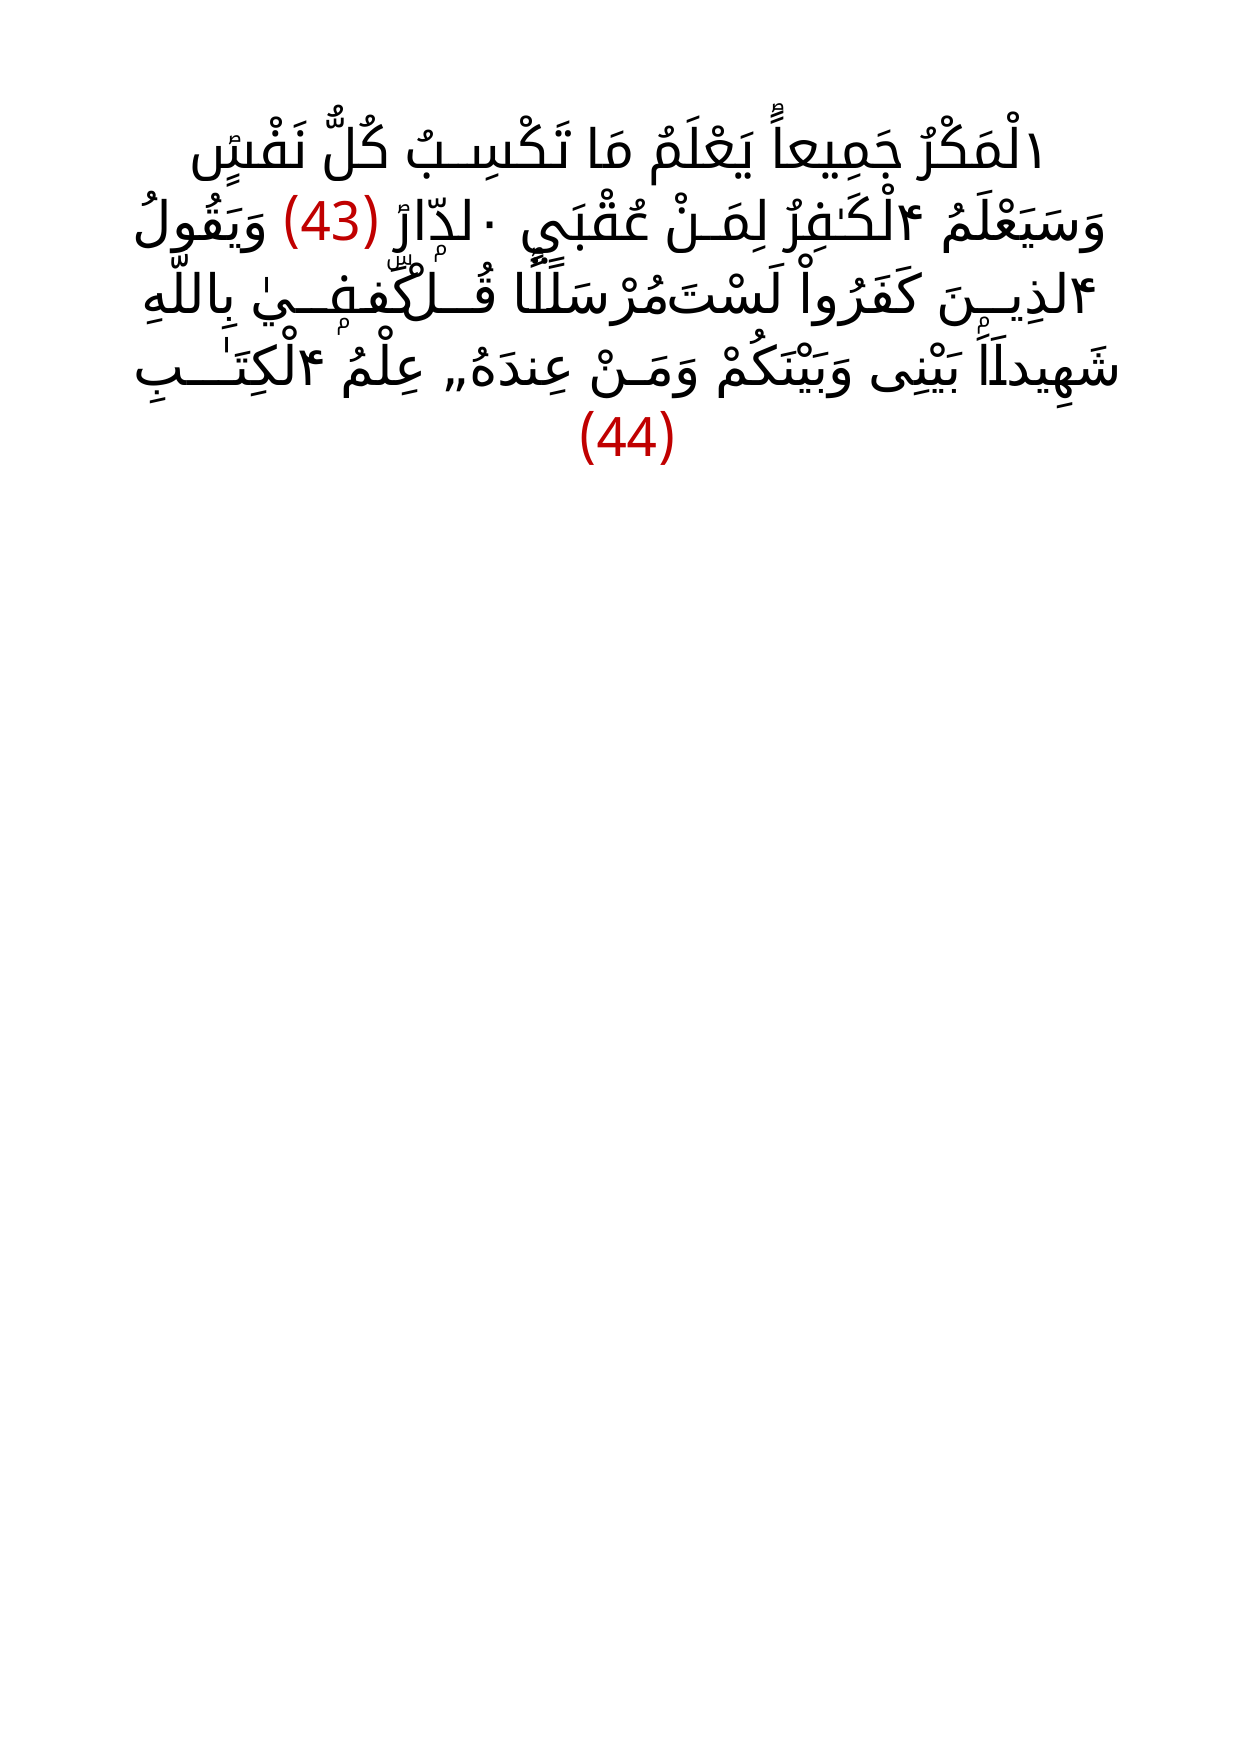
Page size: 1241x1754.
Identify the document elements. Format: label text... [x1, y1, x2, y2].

text أَزْوَ؛جاً وَذُرّۣيَّةًؐ وَمَا كَانَ لِرَسُولٖ اَنْ يَّاتِيَ بِـَٔايَةٖ اِلاَّ بِإِذْنِ ۱للَّهِؐ لِكُــلّۣ أَجَــلٍ كِتَابٌؐ (39) يَمْحُواْ ۴للَّهُ مَا يَشَآءُ وَيُثَبِّــتُؐ وَعِندَهُ; ٱُمُّ ۴لْكِتَـٰــبِؐ (40) وَإِن مَّا نُرۣيَنَّكَ بَعْضَ ۰ﻟ﮲ نَعِدُهُمُ; أَوْ نَتَوَفَّيَنَّــكَ فَإِنَّمَا عَلَيْــكَ ۰لْبَچَغُ وَعَلَيْنَا ۰لْحِسَابببُؐ (41) أَوَلَمْ يَرَوَاْ اَنَّا نَاتِى ۱لاَرْضضضَ نَنقُصُهَا مِــنَ اَطْرَافِهَاؐ وَاللَّهُ يَحْكُمُ لاَ مُعَقِّبَ لِحُكْمِهِؐ” وَهُوَ سَرۣيعُ ۴لْحِسَابِؐ (42) وَقَدْ مَكَرَ ۰لذِينَ مِن قَبْلِهِمْ فَلِلهِ ۱لْمَكْرُ جَمِيعاًؐ يَعْلَمُ مَا تَكْسِــبُ كُلُّ نَفْسٍؐ وَسَيَعْلَمُ ۴لْكَـٰفِرُ لِمَــنْ عُقْبَي ۰لدّۭارۣؐ (43) وَيَقُولُ ۴لذِيــنَ كَفَرُواْ لَسْتَ مُرْسَلًؐا قُــلْ كَفۭــيٰ بِاللَّهِ شَهِيداَۢ بَيْنِى وَبَيْنَكُمْ وَمَـنْ عِندَهُ„ عِلْمُ ۴لْكِتَـٰــبِ (44) [118, 118, 1122, 478]
